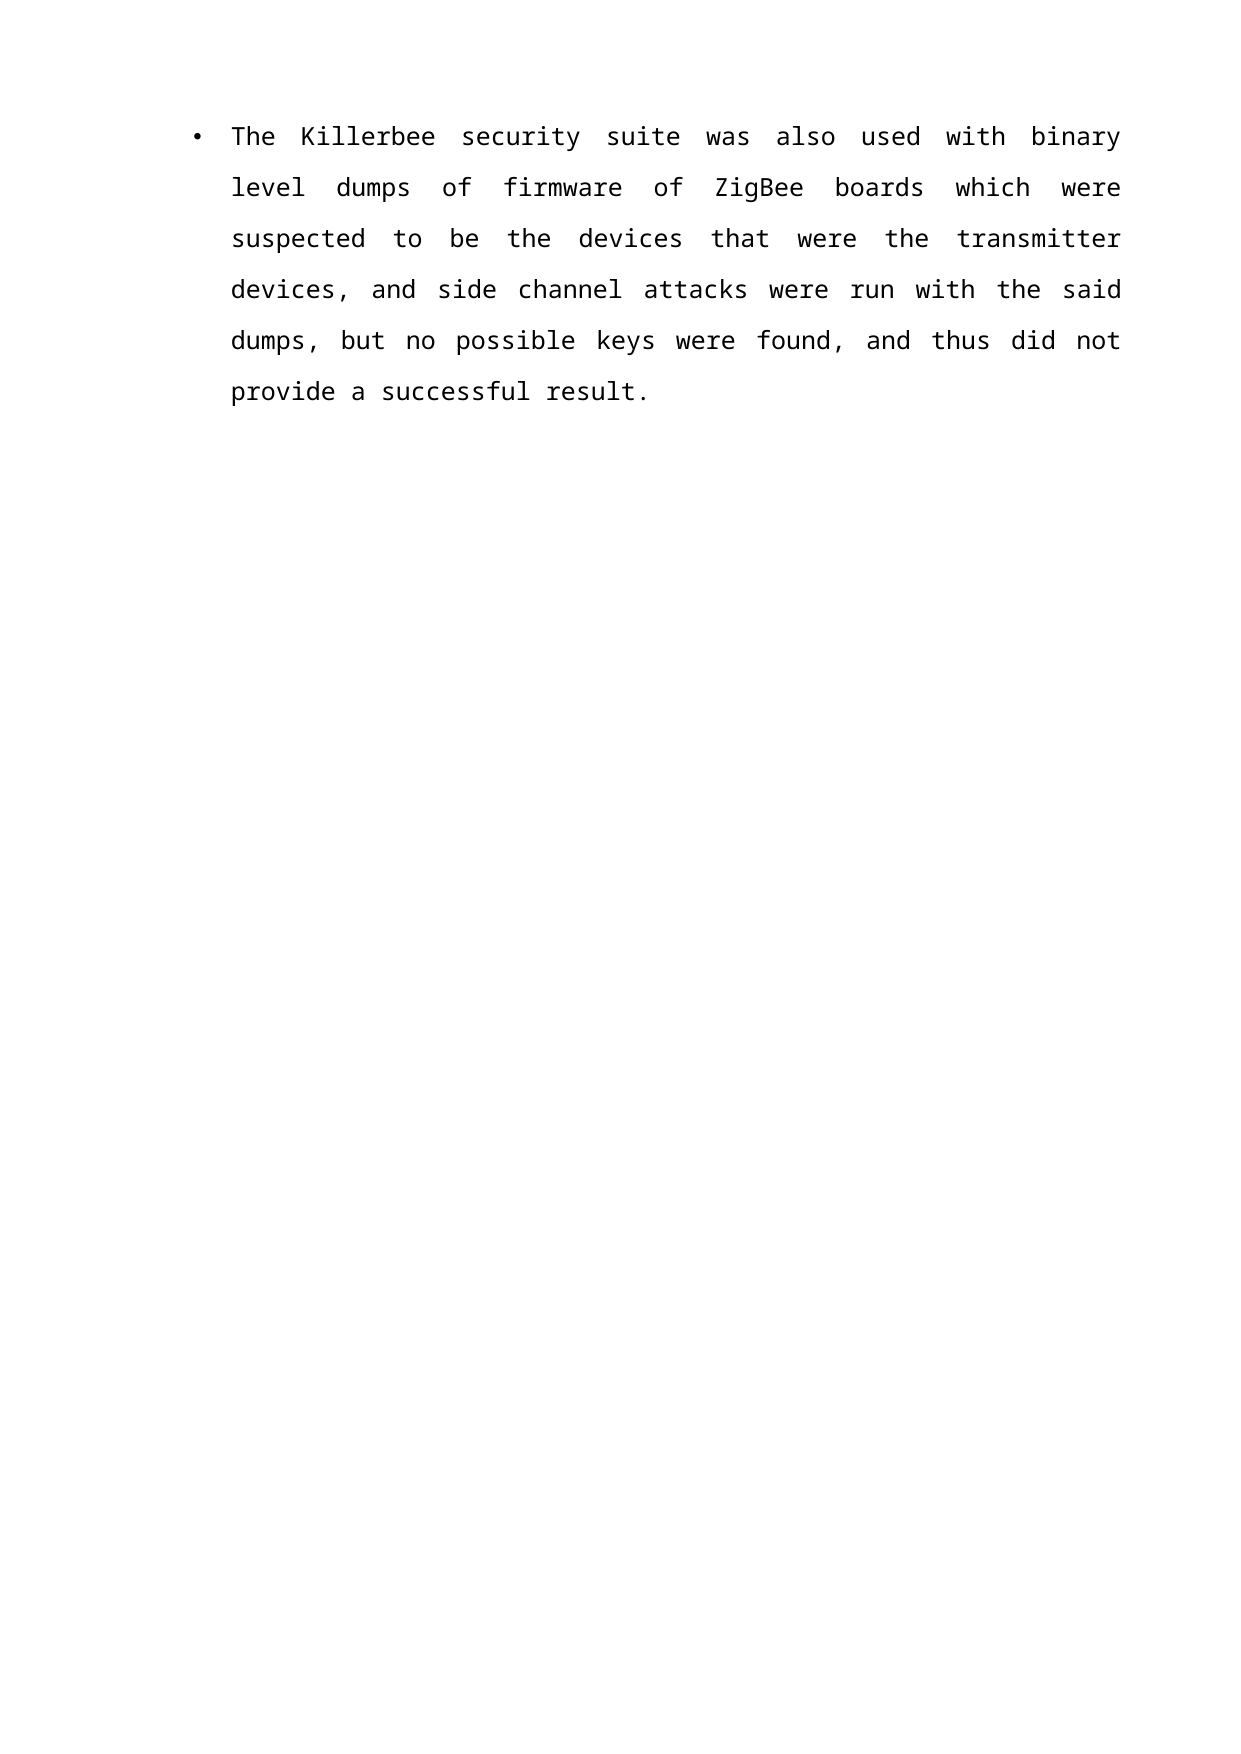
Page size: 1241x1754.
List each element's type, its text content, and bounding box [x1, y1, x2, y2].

list The Killerbee security suite was also used with binary level dumps of firmware of ZigBee boards which were suspected to be the devices that were the transmitter devices, and side channel attacks were run with the said dumps, but no possible keys were found, and thus did not provide a successful result. [193, 118, 1122, 407]
